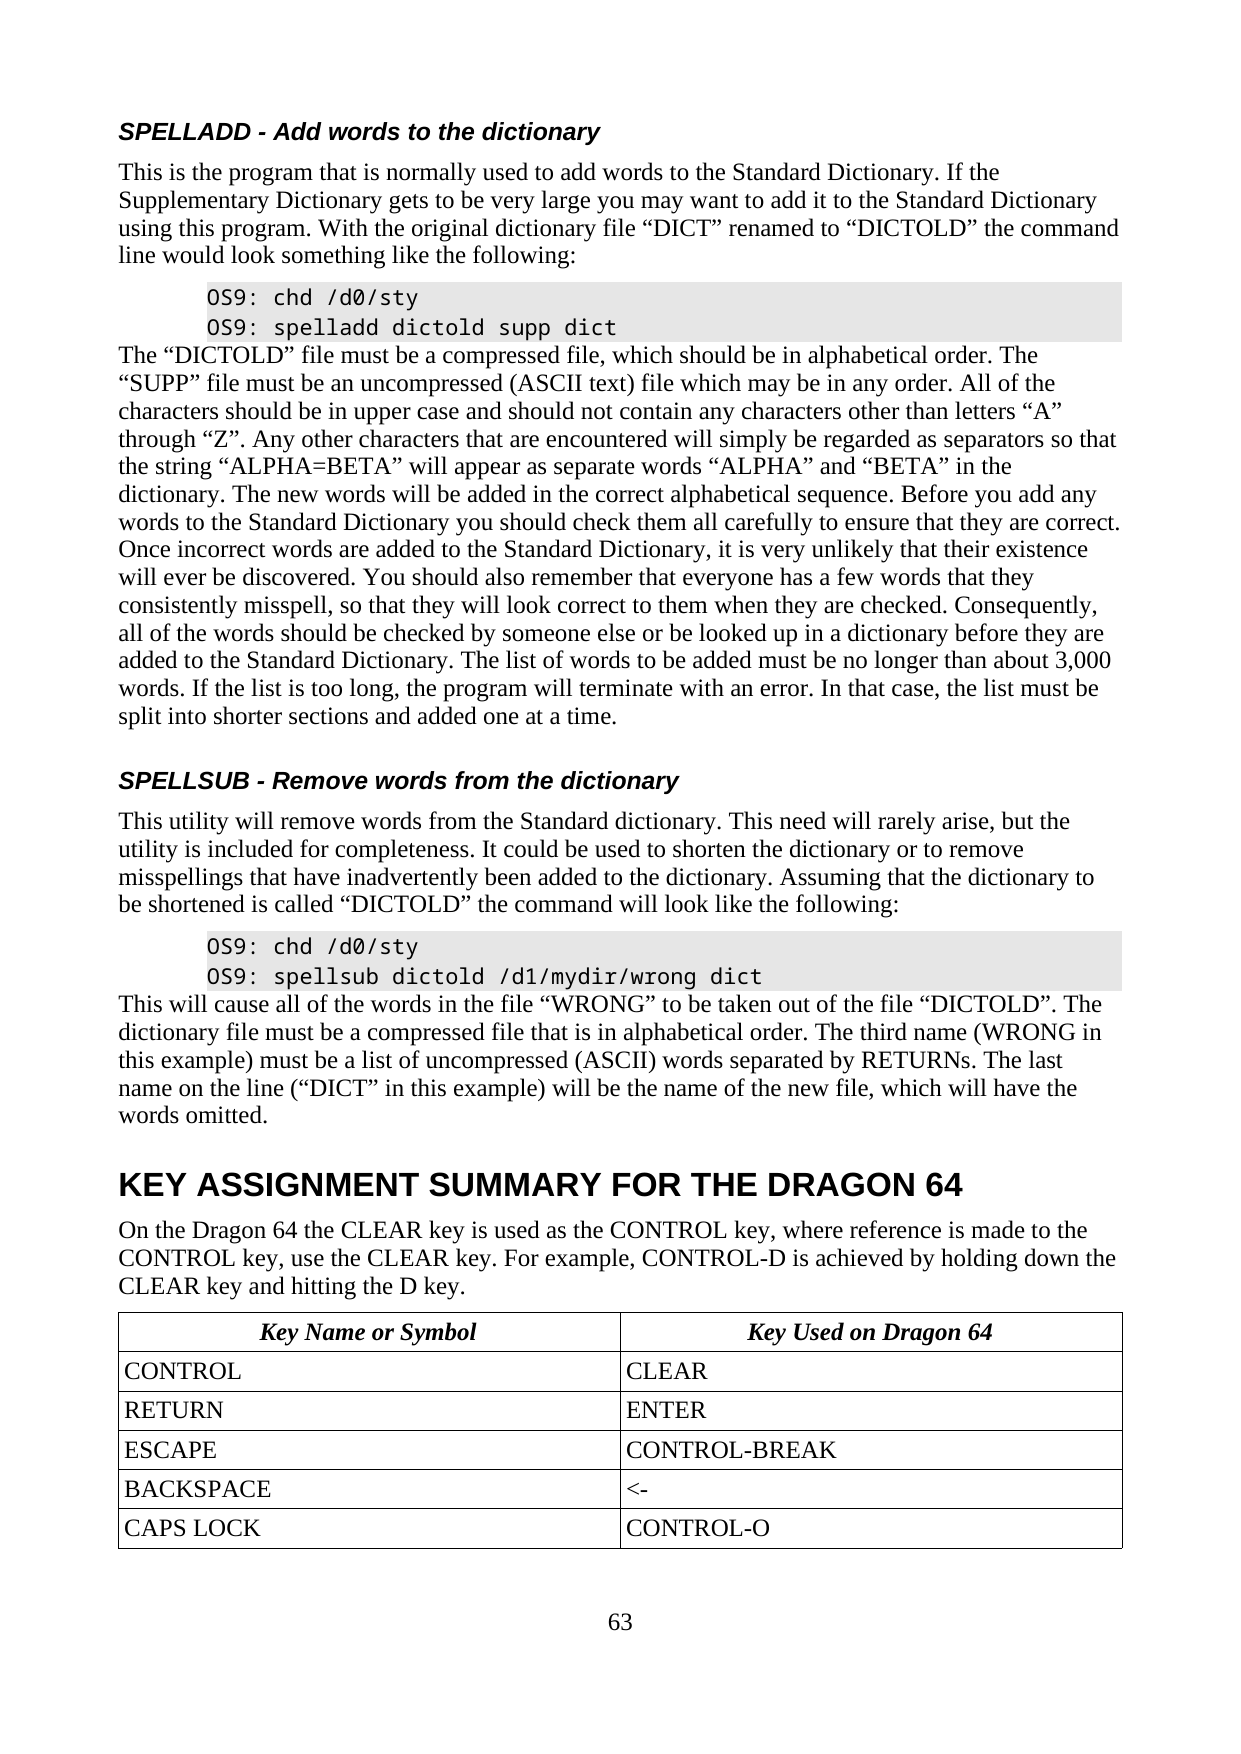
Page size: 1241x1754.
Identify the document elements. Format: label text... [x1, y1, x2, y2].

text This utility will remove words from the Standard dictionary. This need will rarely arise, but the utility is included for completeness. It could be used to shorten the dictionary or to remove misspellings that have inadvertently been added to the dictionary. Assuming that the dictionary to be shortened is called “DICTOLD” the command will look like the following: [118, 807, 1122, 918]
text This will cause all of the words in the file “WRONG” to be taken out of the file “DICTOLD”. The dictionary file must be a compressed file that is in alphabetical order. The third name (WRONG in this example) must be a list of uncompressed (ASCII) words separated by RETURNs. The last name on the line (“DICT” in this example) will be the name of the new file, which will have the words omitted. [118, 991, 1122, 1129]
table_cell BACKSPACE [119, 1470, 620, 1508]
table_cell ESCAPE [119, 1431, 620, 1469]
text OS9: chd /d0/sty [207, 931, 1122, 961]
text OS9: chd /d0/sty [207, 282, 1122, 312]
text OS9: spellsub dictold /d1/mydir/wrong dict [207, 961, 1122, 991]
table_cell CONTROL-BREAK [621, 1431, 1122, 1469]
table_cell CONTROL [119, 1352, 620, 1391]
text The “DICTOLD” file must be a compressed file, which should be in alphabetical order. The “SUPP” file must be an uncompressed (ASCII text) file which may be in any order. All of the characters should be in upper case and should not contain any characters other than letters “A” through “Z”. Any other characters that are encountered will simply be regarded as separators so that the string “ALPHA=BETA” will appear as separate words “ALPHA” and “BETA” in the dictionary. The new words will be added in the correct alphabetical sequence. Before you add any words to the Standard Dictionary you should check them all carefully to ensure that they are correct. Once incorrect words are added to the Standard Dictionary, it is very unlikely that their existence will ever be discovered. You should also remember that everyone has a few words that they consistently misspell, so that they will look correct to them when they are checked. Consequently, all of the words should be checked by someone else or be looked up in a dictionary before they are added to the Standard Dictionary. The list of words to be added must be no longer than about 3,000 words. If the list is too long, the program will terminate with an error. In that case, the list must be split into shorter sections and added one at a time. [118, 342, 1122, 729]
table_cell CAPS LOCK [119, 1509, 620, 1548]
subtitle SPELLADD - Add words to the dictionary [118, 118, 1122, 146]
subtitle SPELLSUB - Remove words from the dictionary [118, 767, 1122, 795]
table_cell <- [621, 1470, 1122, 1508]
table_cell RETURN [119, 1392, 620, 1430]
text This is the program that is normally used to add words to the Standard Dictionary. If the Supplementary Dictionary gets to be very large you may want to add it to the Standard Dictionary using this program. With the original dictionary file “DICT” renamed to “DICTOLD” the command line would look something like the following: [118, 158, 1122, 269]
table_header Key Used on Dragon 64 [621, 1313, 1122, 1351]
table_header Key Name or Symbol [119, 1313, 620, 1351]
subtitle KEY ASSIGNMENT SUMMARY FOR THE DRAGON 64 [118, 1167, 1122, 1204]
table_cell CLEAR [621, 1352, 1122, 1391]
table_cell ENTER [621, 1392, 1122, 1430]
table_cell CONTROL-O [621, 1509, 1122, 1548]
text OS9: spelladd dictold supp dict [207, 312, 1122, 342]
text On the Dragon 64 the CLEAR key is used as the CONTROL key, where reference is made to the CONTROL key, use the CLEAR key. For example, CONTROL-D is achieved by holding down the CLEAR key and hitting the D key. [118, 1216, 1122, 1299]
